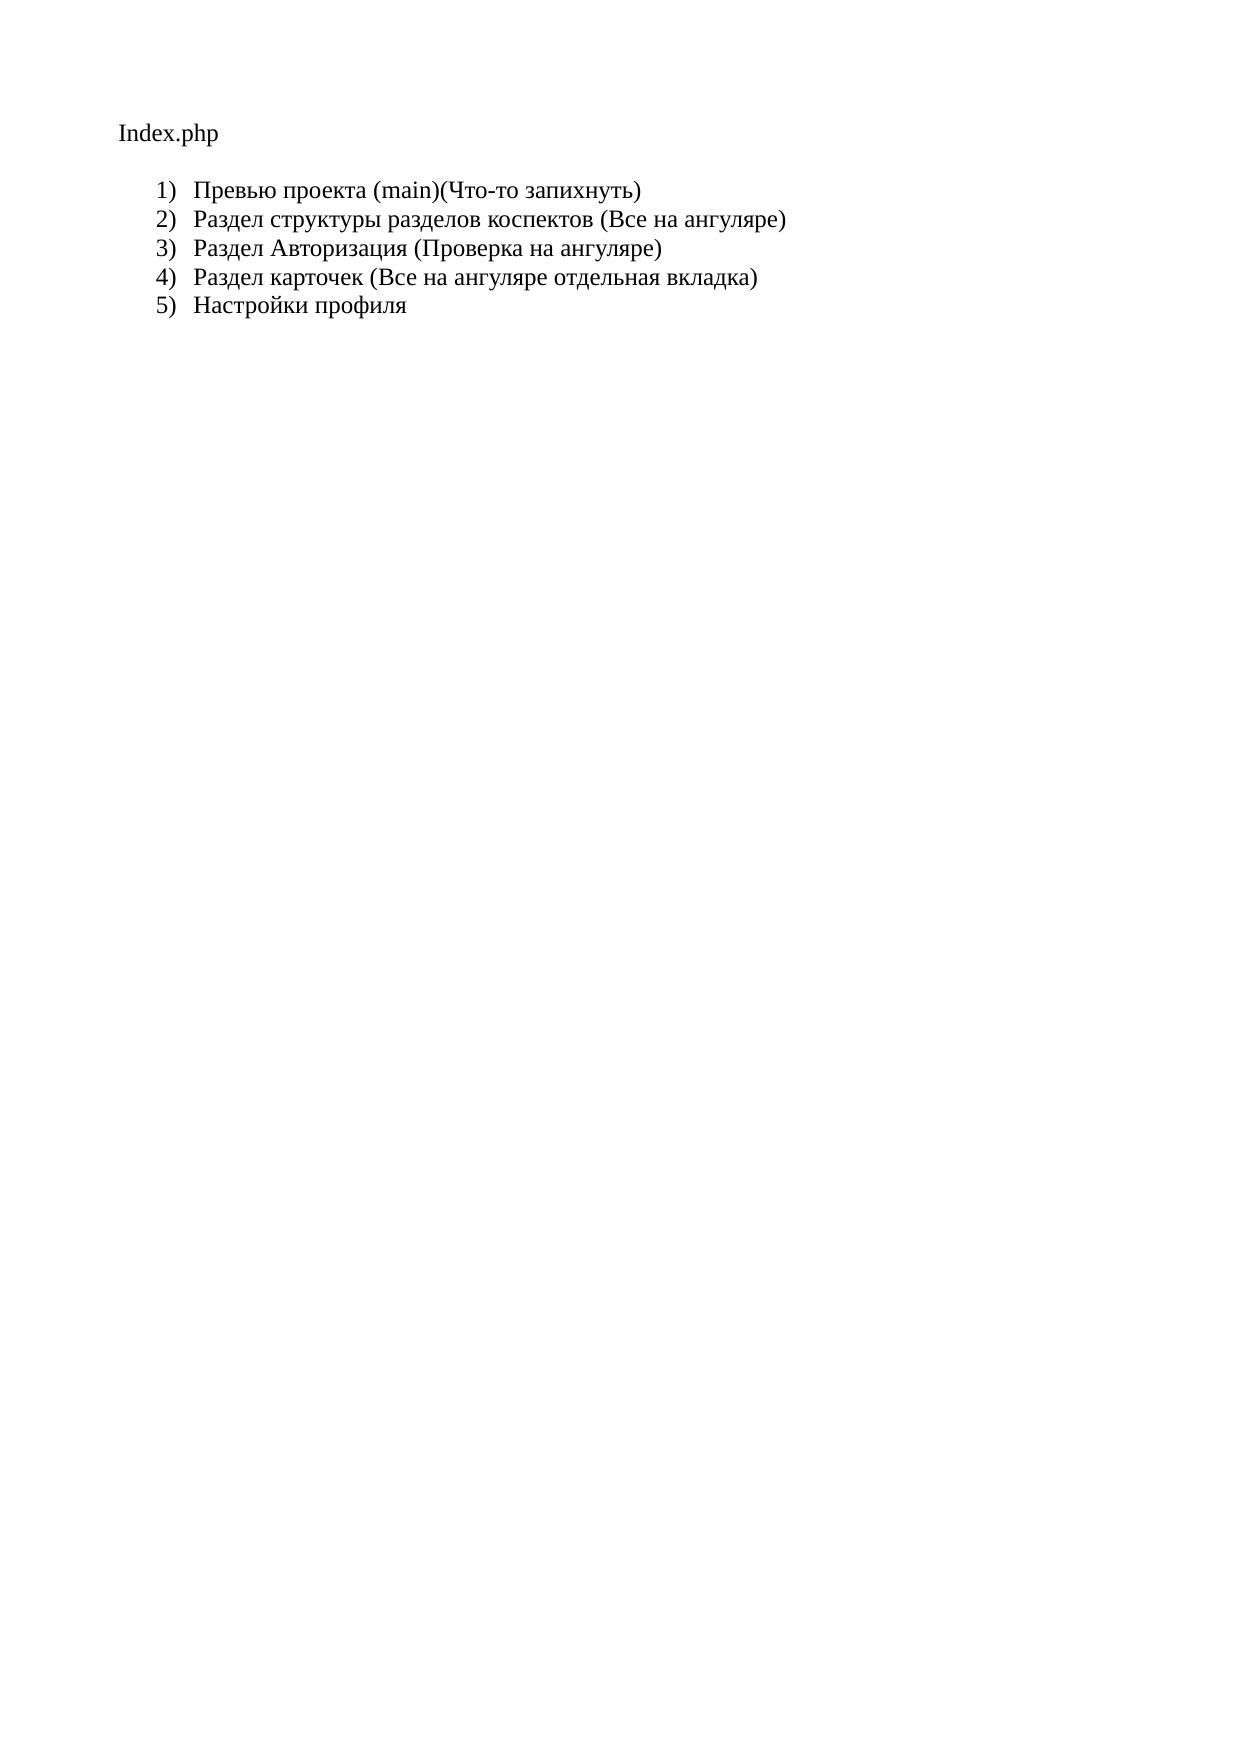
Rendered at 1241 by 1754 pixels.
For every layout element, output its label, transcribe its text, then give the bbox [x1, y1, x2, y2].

list Настройки профиля [156, 291, 1122, 319]
list Превью проекта (main)(Что-то запихнуть) [156, 176, 1122, 204]
list Раздел Авторизация (Проверка на ангуляре) [156, 233, 1122, 262]
list Раздел структуры разделов коспектов (Все на ангуляре) [156, 204, 1122, 233]
text Index.php [118, 118, 1122, 147]
list Раздел карточек (Все на ангуляре отдельная вкладка) [156, 262, 1122, 291]
